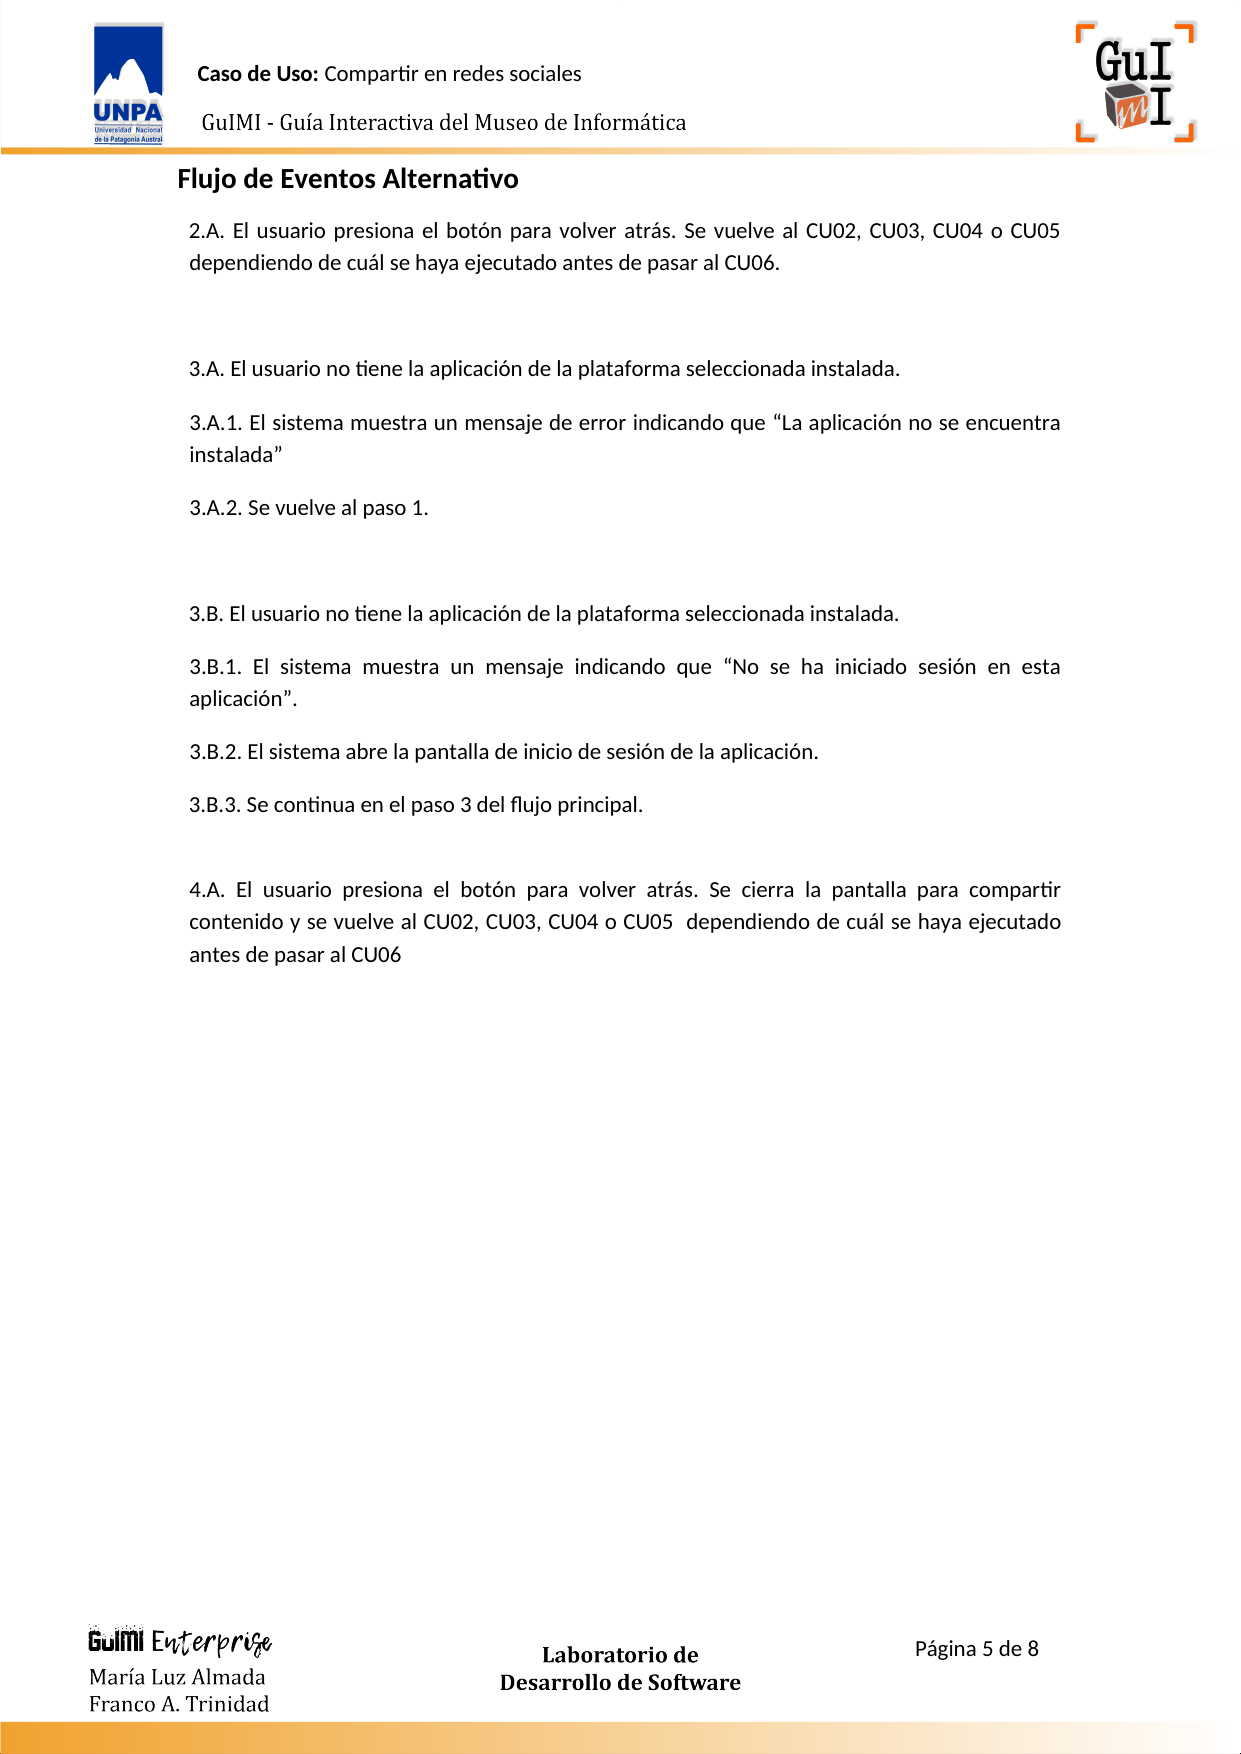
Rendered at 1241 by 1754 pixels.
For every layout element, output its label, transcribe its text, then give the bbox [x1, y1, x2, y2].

text 3.A.1. El sistema muestra un mensaje de error indicando que “La aplicación no se encuentra instalada” [188, 408, 1063, 468]
text 2.A. El usuario presiona el botón para volver atrás. Se vuelve al CU02, CU03, CU04 o CU05 dependiendo de cuál se haya ejecutado antes de pasar al CU06. [188, 216, 1063, 277]
text 3.A. El usuario no tiene la aplicación de la plataforma seleccionada instalada. [188, 354, 1063, 383]
picture [0, 0, 1241, 155]
text 3.A.2. Se vuelve al paso 1. [188, 493, 1063, 521]
picture [0, 1613, 1241, 1754]
text 3.B.3. Se continua en el paso 3 del flujo principal. [188, 790, 1063, 818]
text 3.B.1. El sistema muestra un mensaje indicando que “No se ha iniciado sesión en esta aplicación”. [188, 652, 1063, 712]
text 3.B.2. El sistema abre la pantalla de inicio de sesión de la aplicación. [188, 737, 1063, 765]
subtitle Flujo de Eventos Alternativo [177, 160, 1063, 196]
text 4.A. El usuario presiona el botón para volver atrás. Se cierra la pantalla para compartir contenido y se vuelve al CU02, CU03, CU04 o CU05 dependiendo de cuál se haya ejecutado antes de pasar al CU06 [188, 843, 1063, 968]
text 3.B. El usuario no tiene la aplicación de la plataforma seleccionada instalada. [188, 599, 1063, 627]
